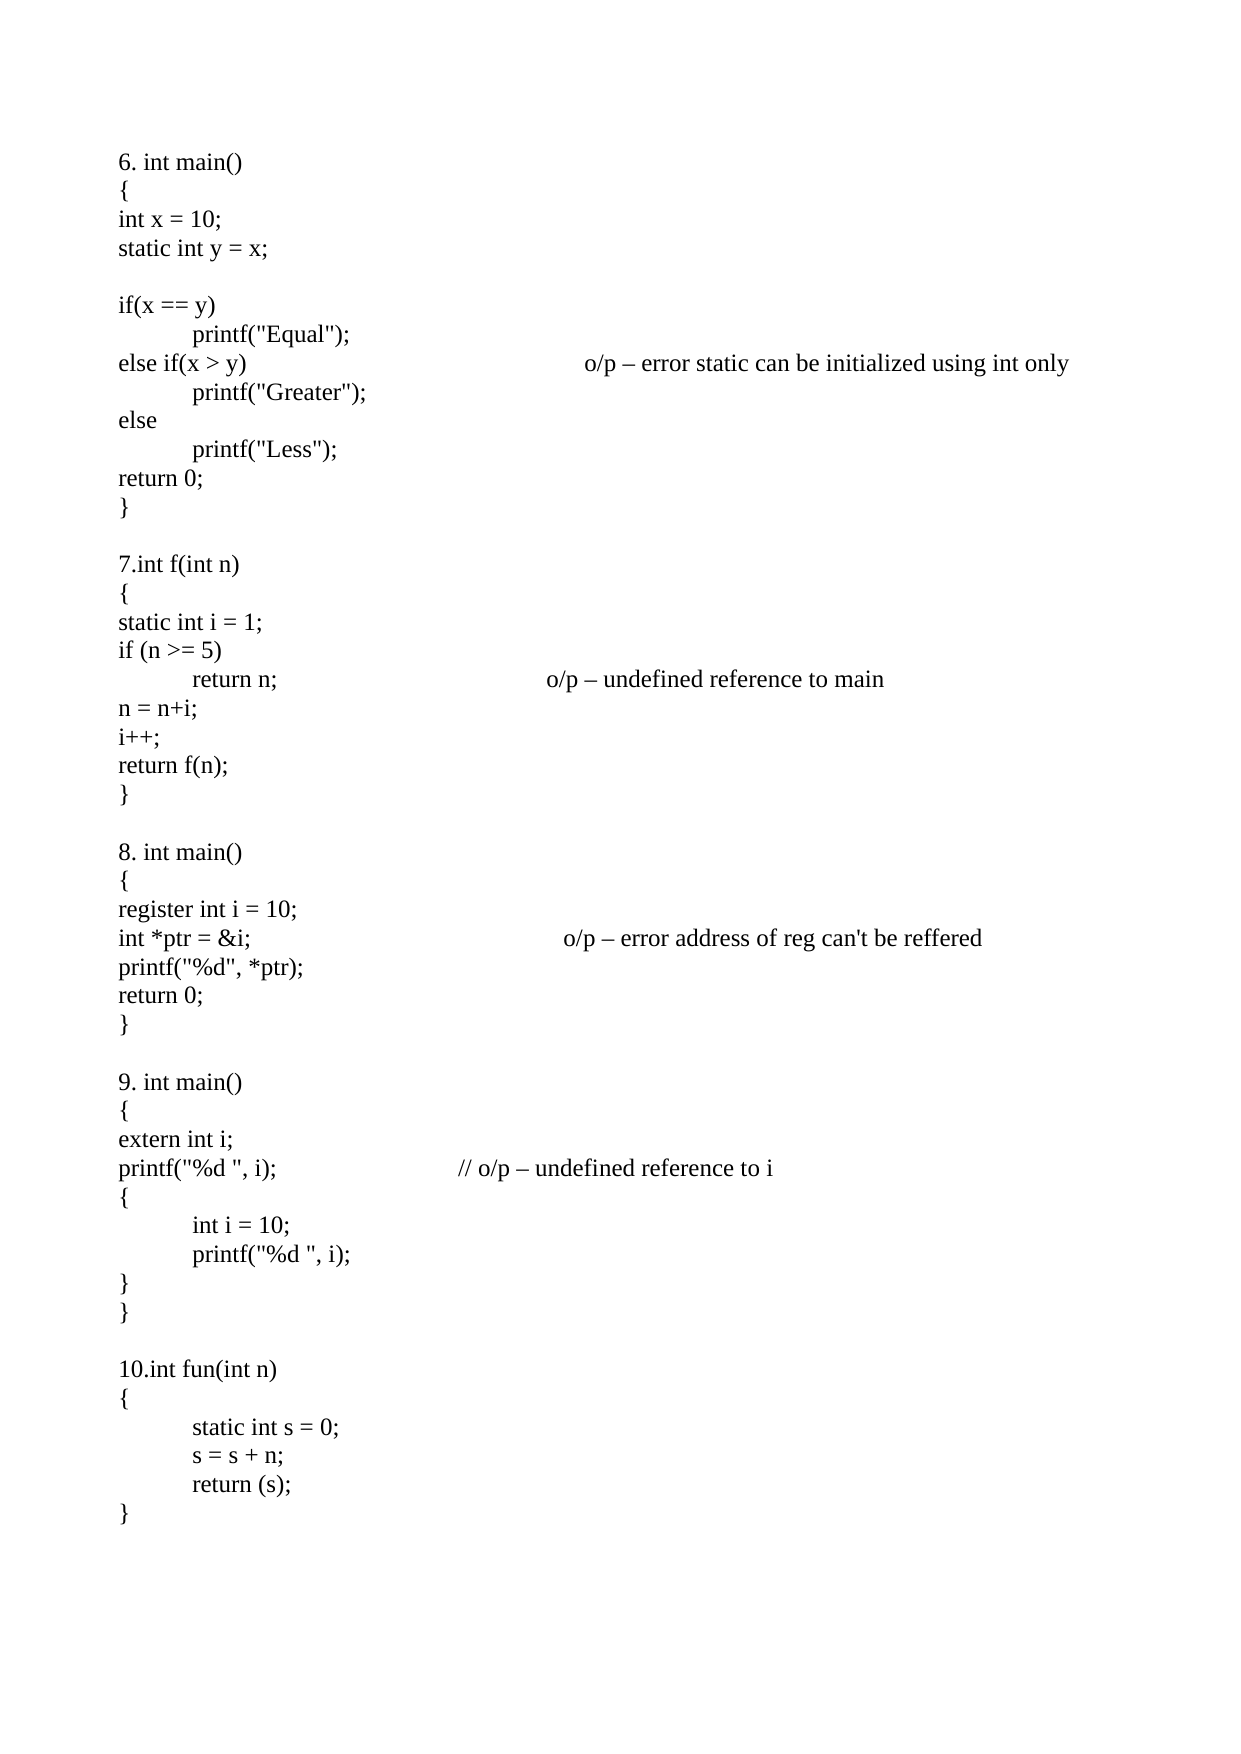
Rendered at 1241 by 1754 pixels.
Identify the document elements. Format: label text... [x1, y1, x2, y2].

text { [118, 1383, 1122, 1412]
text } [118, 1498, 1122, 1527]
text int *ptr = &i; o/p – error address of reg can't be reffered [118, 923, 1122, 952]
text extern int i; [118, 1124, 1122, 1153]
text 6. int main() [118, 147, 1122, 176]
text return 0; [118, 463, 1122, 492]
text { [118, 1182, 1122, 1211]
text } [118, 1268, 1122, 1297]
text if(x == y) [118, 291, 1122, 319]
text { [118, 866, 1122, 894]
text } [118, 1297, 1122, 1326]
text } [118, 492, 1122, 521]
text { [118, 176, 1122, 204]
text printf("Greater"); [118, 377, 1122, 406]
text { [118, 578, 1122, 607]
text static int i = 1; [118, 607, 1122, 636]
text int i = 10; [118, 1211, 1122, 1239]
text if (n >= 5) [118, 636, 1122, 664]
text register int i = 10; [118, 894, 1122, 923]
text return 0; [118, 981, 1122, 1009]
text static int y = x; [118, 233, 1122, 262]
text else if(x > y) o/p – error static can be initialized using int only [118, 348, 1122, 377]
text else [118, 406, 1122, 434]
text printf("%d ", i); [118, 1239, 1122, 1268]
text printf("Equal"); [118, 319, 1122, 348]
text i++; [118, 722, 1122, 751]
text int x = 10; [118, 204, 1122, 233]
text 8. int main() [118, 837, 1122, 866]
text static int s = 0; [118, 1412, 1122, 1441]
text return f(n); [118, 751, 1122, 779]
text } [118, 779, 1122, 808]
text printf("%d ", i); // o/p – undefined reference to i [118, 1153, 1122, 1182]
text return (s); [118, 1469, 1122, 1498]
text printf("Less"); [118, 434, 1122, 463]
text 10.int fun(int n) [118, 1354, 1122, 1383]
text printf("%d", *ptr); [118, 952, 1122, 981]
text return n; o/p – undefined reference to main [118, 664, 1122, 693]
text 7.int f(int n) [118, 549, 1122, 578]
text 9. int main() [118, 1067, 1122, 1096]
text s = s + n; [118, 1441, 1122, 1469]
text } [118, 1009, 1122, 1038]
text { [118, 1096, 1122, 1124]
text n = n+i; [118, 693, 1122, 722]
